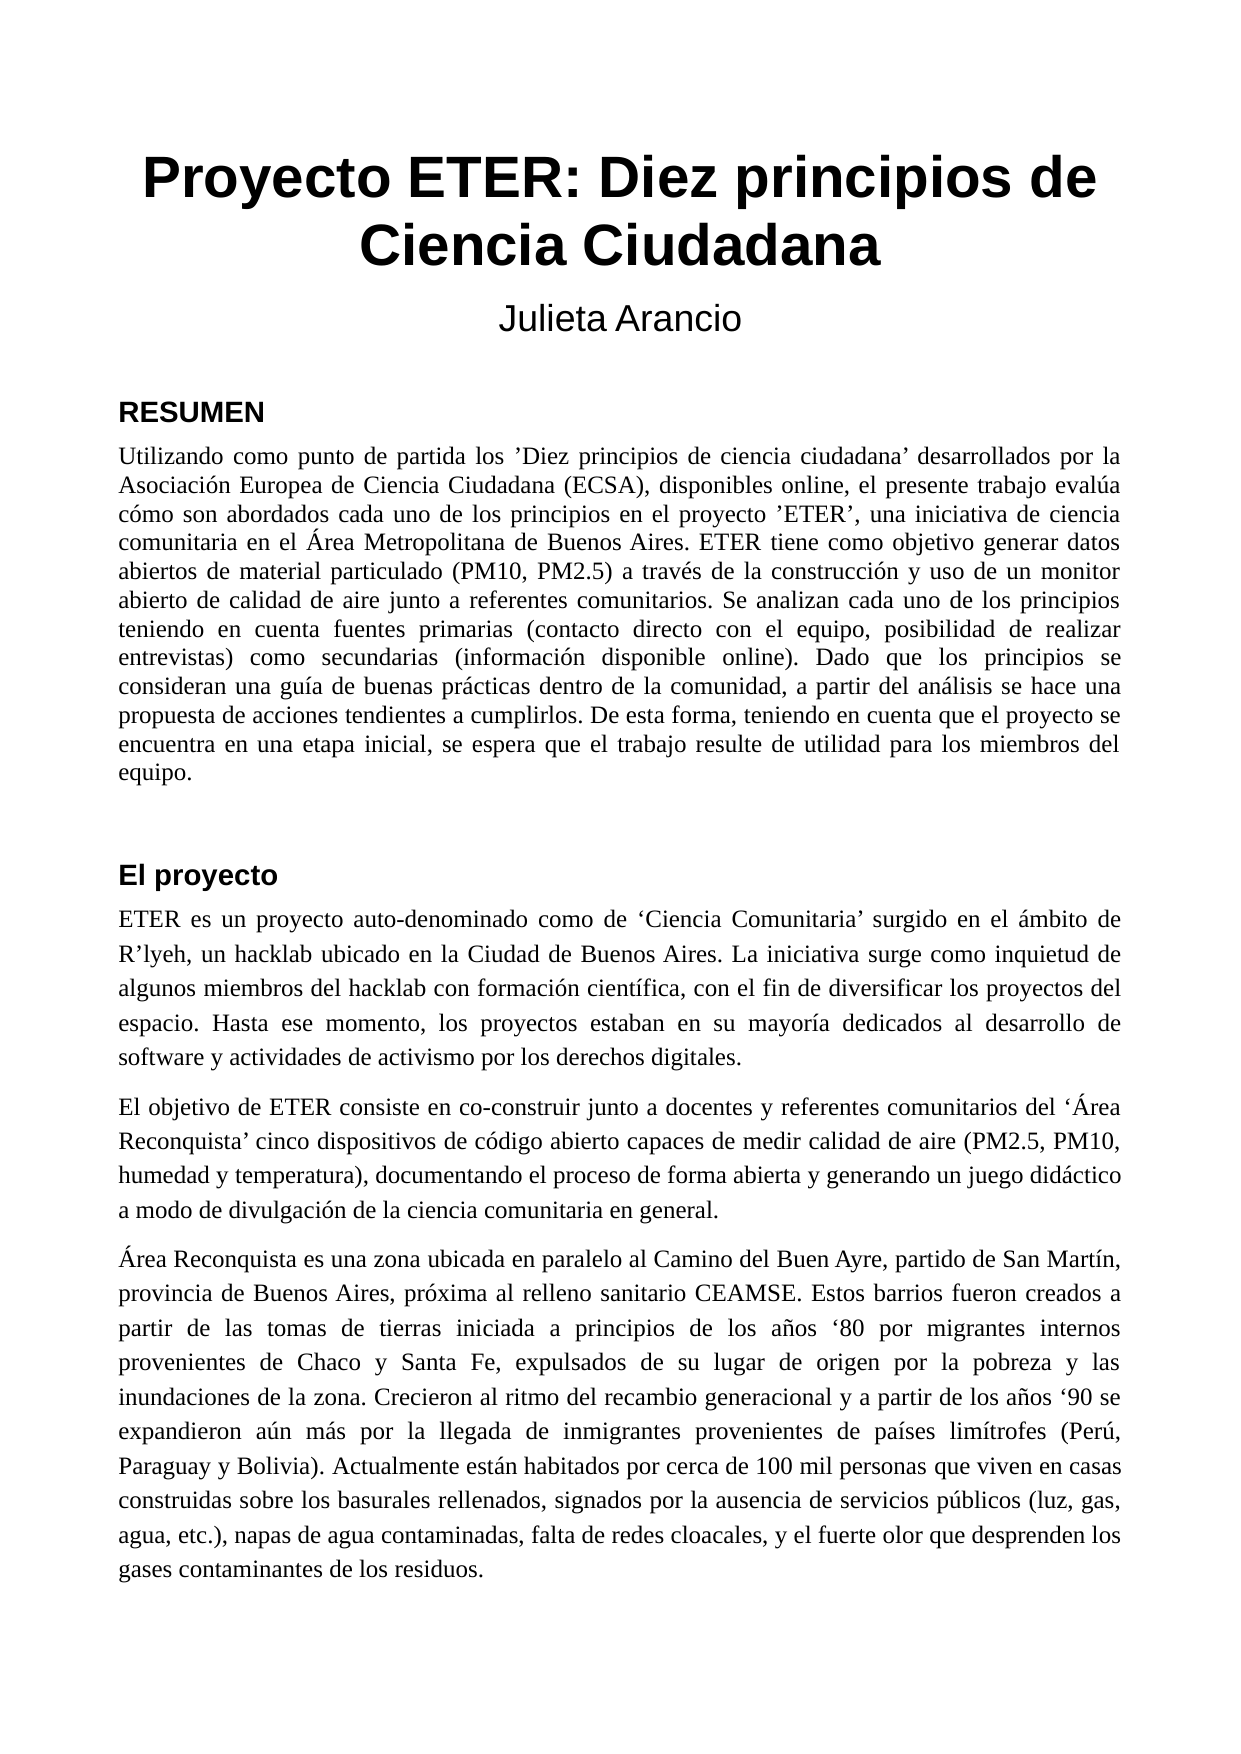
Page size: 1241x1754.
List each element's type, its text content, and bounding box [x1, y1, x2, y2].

subtitle El proyecto [118, 858, 1122, 892]
text Área Reconquista es una zona ubicada en paralelo al Camino del Buen Ayre, partido de San Martín, provincia de Buenos Aires, próxima al relleno sanitario CEAMSE. Estos barrios fueron creados a partir de las tomas de tierras iniciada a principios de los años ‘80 por migrantes internos provenientes de Chaco y Santa Fe, expulsados de su lugar de origen por la pobreza y las inundaciones de la zona. Crecieron al ritmo del recambio generacional y a partir de los años ‘90 se expandieron aún más por la llegada de inmigrantes provenientes de países limítrofes (Perú, Paraguay y Bolivia). Actualmente están habitados por cerca de 100 mil personas que viven en casas construidas sobre los basurales rellenados, signados por la ausencia de servicios públicos (luz, gas, agua, etc.), napas de agua contaminadas, falta de redes cloacales, y el fuerte olor que desprenden los gases contaminantes de los residuos. [118, 1244, 1122, 1583]
subtitle RESUMEN [118, 395, 1122, 429]
subtitle Julieta Arancio [118, 296, 1122, 339]
title Proyecto ETER: Diez principios de Ciencia Ciudadana [118, 143, 1122, 277]
text El objetivo de ETER consiste en co-construir junto a docentes y referentes comunitarios del ‘Área Reconquista’ cinco dispositivos de código abierto capaces de medir calidad de aire (PM2.5, PM10, humedad y temperatura), documentando el proceso de forma abierta y generando un juego didáctico a modo de divulgación de la ciencia comunitaria en general. [118, 1092, 1122, 1224]
text Utilizando como punto de partida los ’Diez principios de ciencia ciudadana’ desarrollados por la Asociación Europea de Ciencia Ciudadana (ECSA), disponibles online, el presente trabajo evalúa cómo son abordados cada uno de los principios en el proyecto ’ETER’, una iniciativa de ciencia comunitaria en el Área Metropolitana de Buenos Aires. ETER tiene como objetivo generar datos abiertos de material particulado (PM10, PM2.5) a través de la construcción y uso de un monitor abierto de calidad de aire junto a referentes comunitarios. Se analizan cada uno de los principios teniendo en cuenta fuentes primarias (contacto directo con el equipo, posibilidad de realizar entrevistas) como secundarias (información disponible online). Dado que los principios se consideran una guía de buenas prácticas dentro de la comunidad, a partir del análisis se hace una propuesta de acciones tendientes a cumplirlos. De esta forma, teniendo en cuenta que el proyecto se encuentra en una etapa inicial, se espera que el trabajo resulte de utilidad para los miembros del equipo. [118, 441, 1122, 786]
text ETER es un proyecto auto-denominado como de ‘Ciencia Comunitaria’ surgido en el ámbito de R’lyeh, un hacklab ubicado en la Ciudad de Buenos Aires. La iniciativa surge como inquietud de algunos miembros del hacklab con formación científica, con el fin de diversificar los proyectos del espacio. Hasta ese momento, los proyectos estaban en su mayoría dedicados al desarrollo de software y actividades de activismo por los derechos digitales. [118, 904, 1122, 1071]
